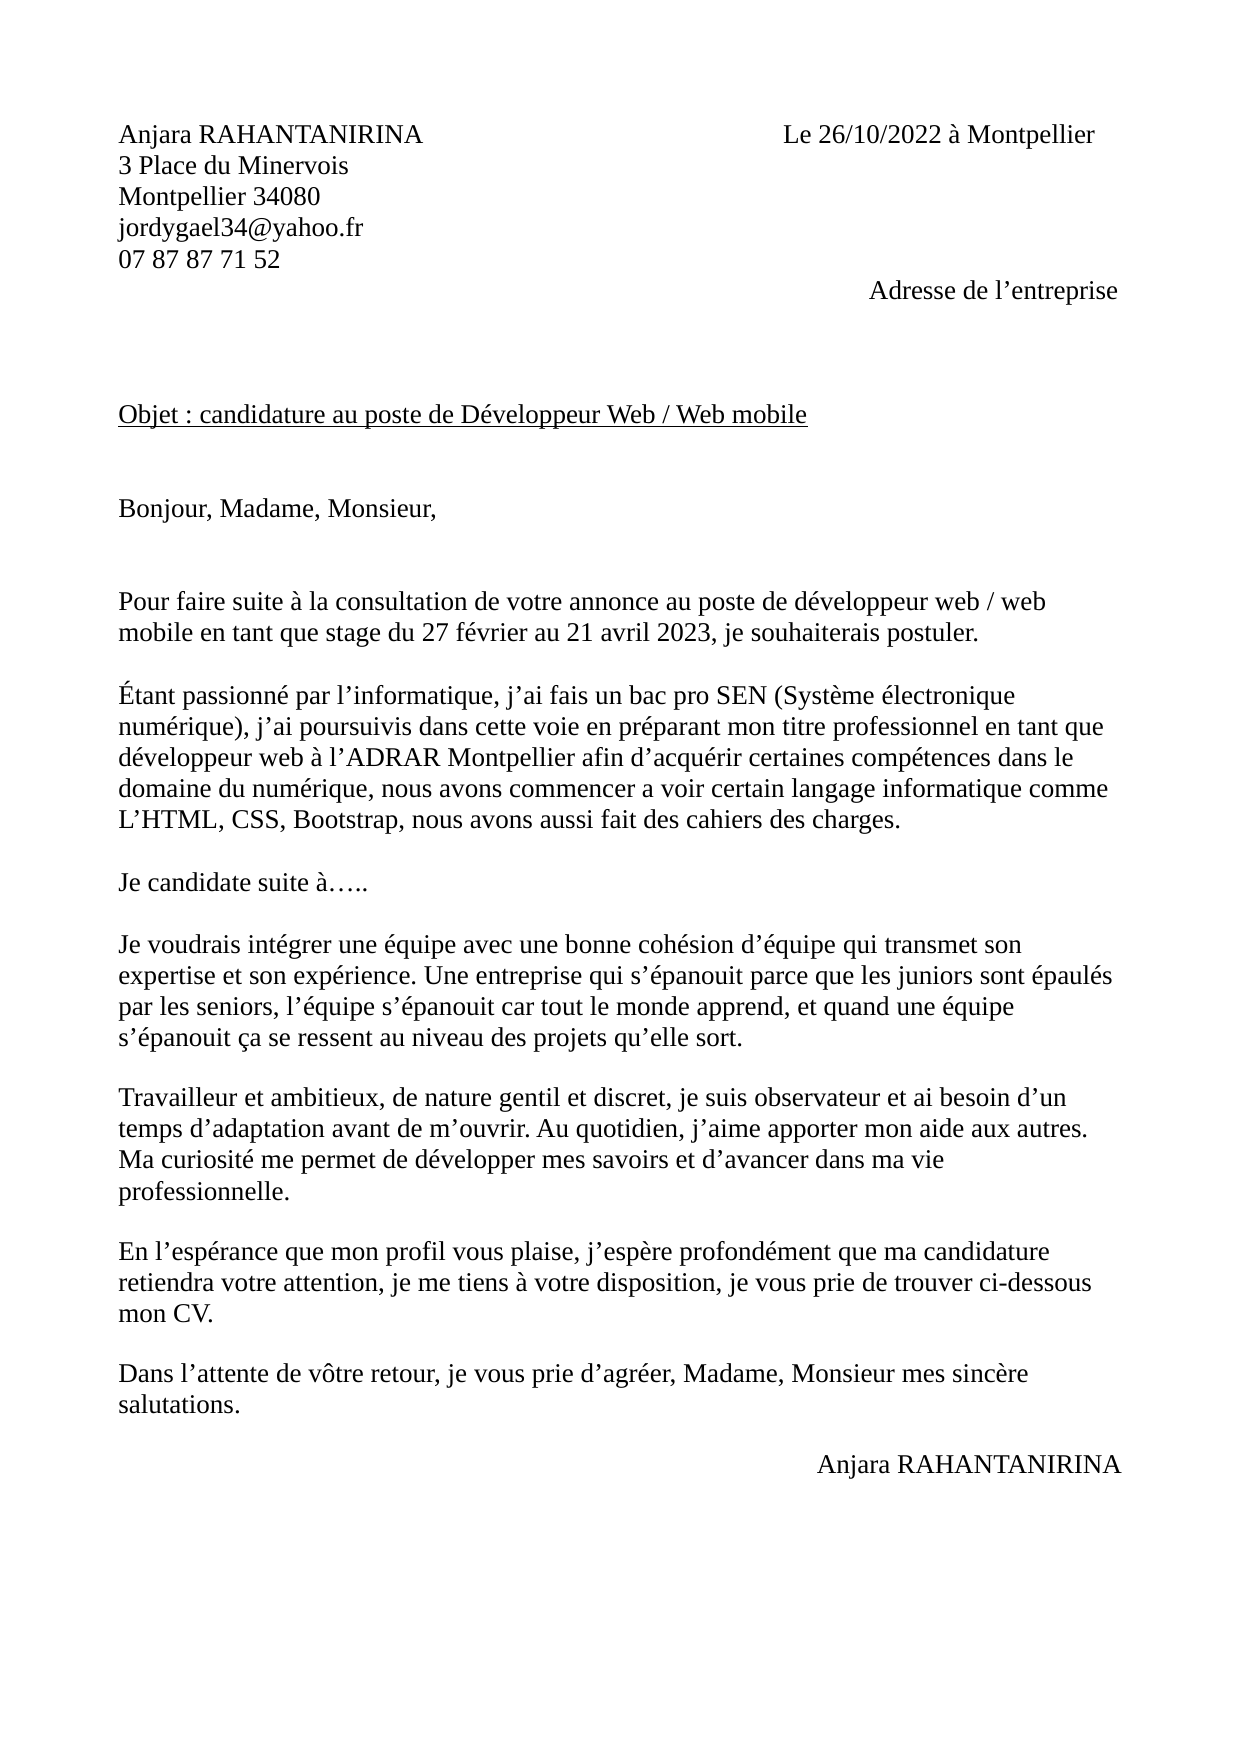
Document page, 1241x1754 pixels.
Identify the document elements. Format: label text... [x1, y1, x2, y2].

text Je voudrais intégrer une équipe avec une bonne cohésion d’équipe qui transmet son expertise et son expérience. Une entreprise qui s’épanouit parce que les juniors sont épaulés par les seniors, l’équipe s’épanouit car tout le monde apprend, et quand une équipe s’épanouit ça se ressent au niveau des projets qu’elle sort. [118, 928, 1122, 1052]
text Travailleur et ambitieux, de nature gentil et discret, je suis observateur et ai besoin d’un temps d’adaptation avant de m’ouvrir. Au quotidien, j’aime apporter mon aide aux autres. Ma curiosité me permet de développer mes savoirs et d’avancer dans ma vie professionnelle. [118, 1081, 1122, 1206]
text En l’espérance que mon profil vous plaise, j’espère profondément que ma candidature retiendra votre attention, je me tiens à votre disposition, je vous prie de trouver ci-dessous mon CV. [118, 1234, 1122, 1328]
text Montpellier 34080 [118, 180, 1122, 212]
text Anjara RAHANTANIRINA Le 26/10/2022 à Montpellier [118, 118, 1122, 149]
text Adresse de l’entreprise [118, 274, 1122, 305]
text Anjara RAHANTANIRINA [118, 1448, 1122, 1479]
text 07 87 87 71 52 [118, 243, 1122, 274]
text Pour faire suite à la consultation de votre annonce au poste de développeur web / web mobile en tant que stage du 27 février au 21 avril 2023, je souhaiterais postuler. [118, 585, 1122, 648]
text Je candidate suite à….. [118, 866, 1122, 897]
text Bonjour, Madame, Monsieur, [118, 492, 1122, 523]
text Étant passionné par l’informatique, j’ai fais un bac pro SEN (Système électronique numérique), j’ai poursuivis dans cette voie en préparant mon titre professionnel en tant que développeur web à l’ADRAR Montpellier afin d’acquérir certaines compétences dans le domaine du numérique, nous avons commencer a voir certain langage informatique comme L’HTML, CSS, Bootstrap, nous avons aussi fait des cahiers des charges. [118, 679, 1122, 834]
text Dans l’attente de vôtre retour, je vous prie d’agréer, Madame, Monsieur mes sincère salutations. [118, 1357, 1122, 1419]
text Objet : candidature au poste de Développeur Web / Web mobile [118, 398, 1122, 429]
text jordygael34@yahoo.fr [118, 212, 1122, 243]
text 3 Place du Minervois [118, 149, 1122, 180]
